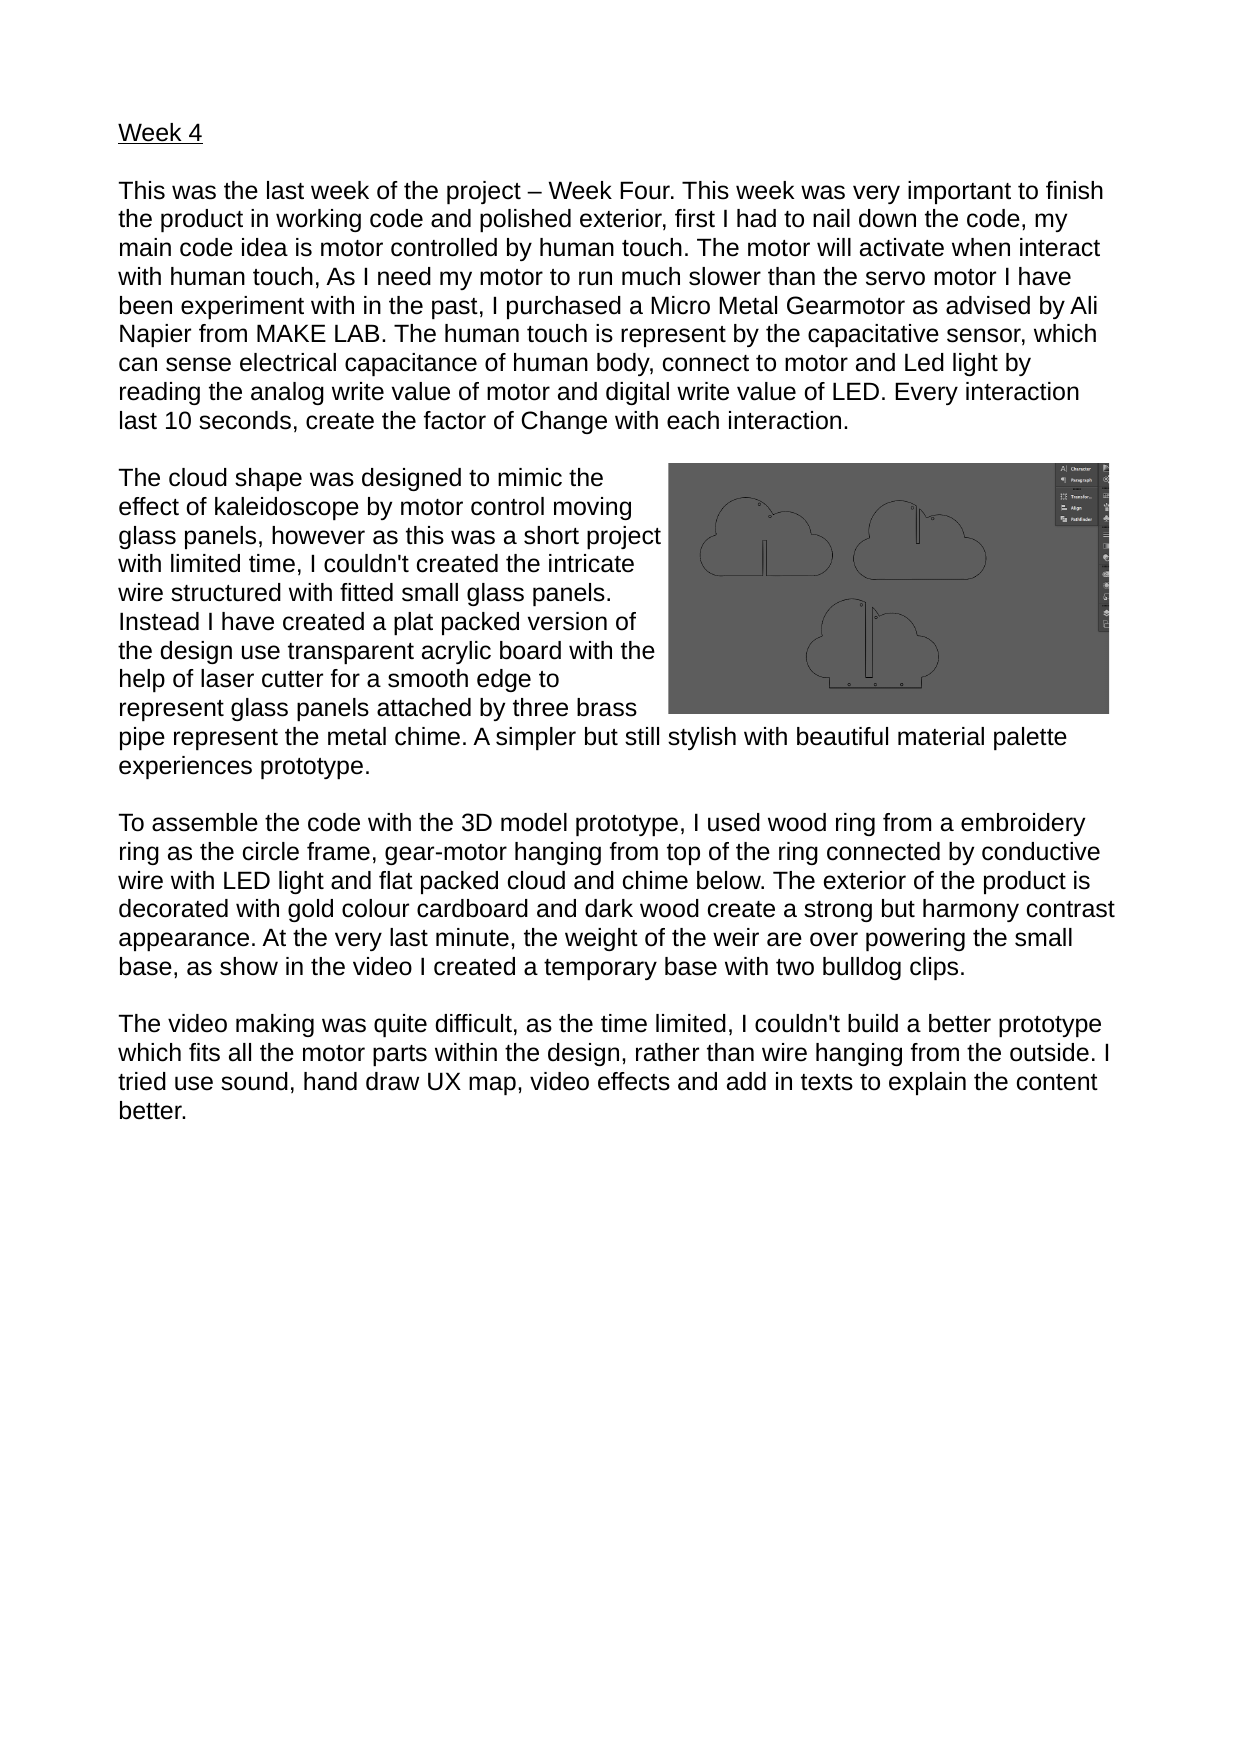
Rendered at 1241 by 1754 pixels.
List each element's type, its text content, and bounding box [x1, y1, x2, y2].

picture [668, 463, 1110, 714]
text The cloud shape was designed to mimic the effect of kaleidoscope by motor control moving glass panels, however as this was a short project with limited time, I couldn't created the intricate wire structured with fitted small glass panels. Instead I have created a plat packed version of the design use transparent acrylic board with the help of laser cutter for a smooth edge to represent glass panels attached by three brass pipe represent the metal chime. A simpler but still stylish with beautiful material palette experiences prototype. [118, 463, 1122, 779]
text This was the last week of the project – Week Four. This week was very important to finish the product in working code and polished exterior, first I had to nail down the code, my main code idea is motor controlled by human touch. The motor will activate when interact with human touch, As I need my motor to run much slower than the servo motor I have been experiment with in the past, I purchased a Micro Metal Gearmotor as advised by Ali Napier from MAKE LAB. The human touch is represent by the capacitative sensor, which can sense electrical capacitance of human body, connect to motor and Led light by reading the analog write value of motor and digital write value of LED. Every interaction last 10 seconds, create the factor of Change with each interaction. [118, 176, 1122, 434]
text To assemble the code with the 3D model prototype, I used wood ring from a embroidery ring as the circle frame, gear-motor hanging from top of the ring connected by conductive wire with LED light and flat packed cloud and chime below. The exterior of the product is decorated with gold colour cardboard and dark wood create a strong but harmony contrast appearance. At the very last minute, the weight of the weir are over powering the small base, as show in the video I created a temporary base with two bulldog clips. [118, 808, 1122, 981]
text The video making was quite difficult, as the time limited, I couldn't build a better prototype which fits all the motor parts within the design, rather than wire hanging from the outside. I tried use sound, hand draw UX map, video effects and add in texts to explain the content better. [118, 1009, 1122, 1124]
text Week 4 [118, 118, 1122, 147]
